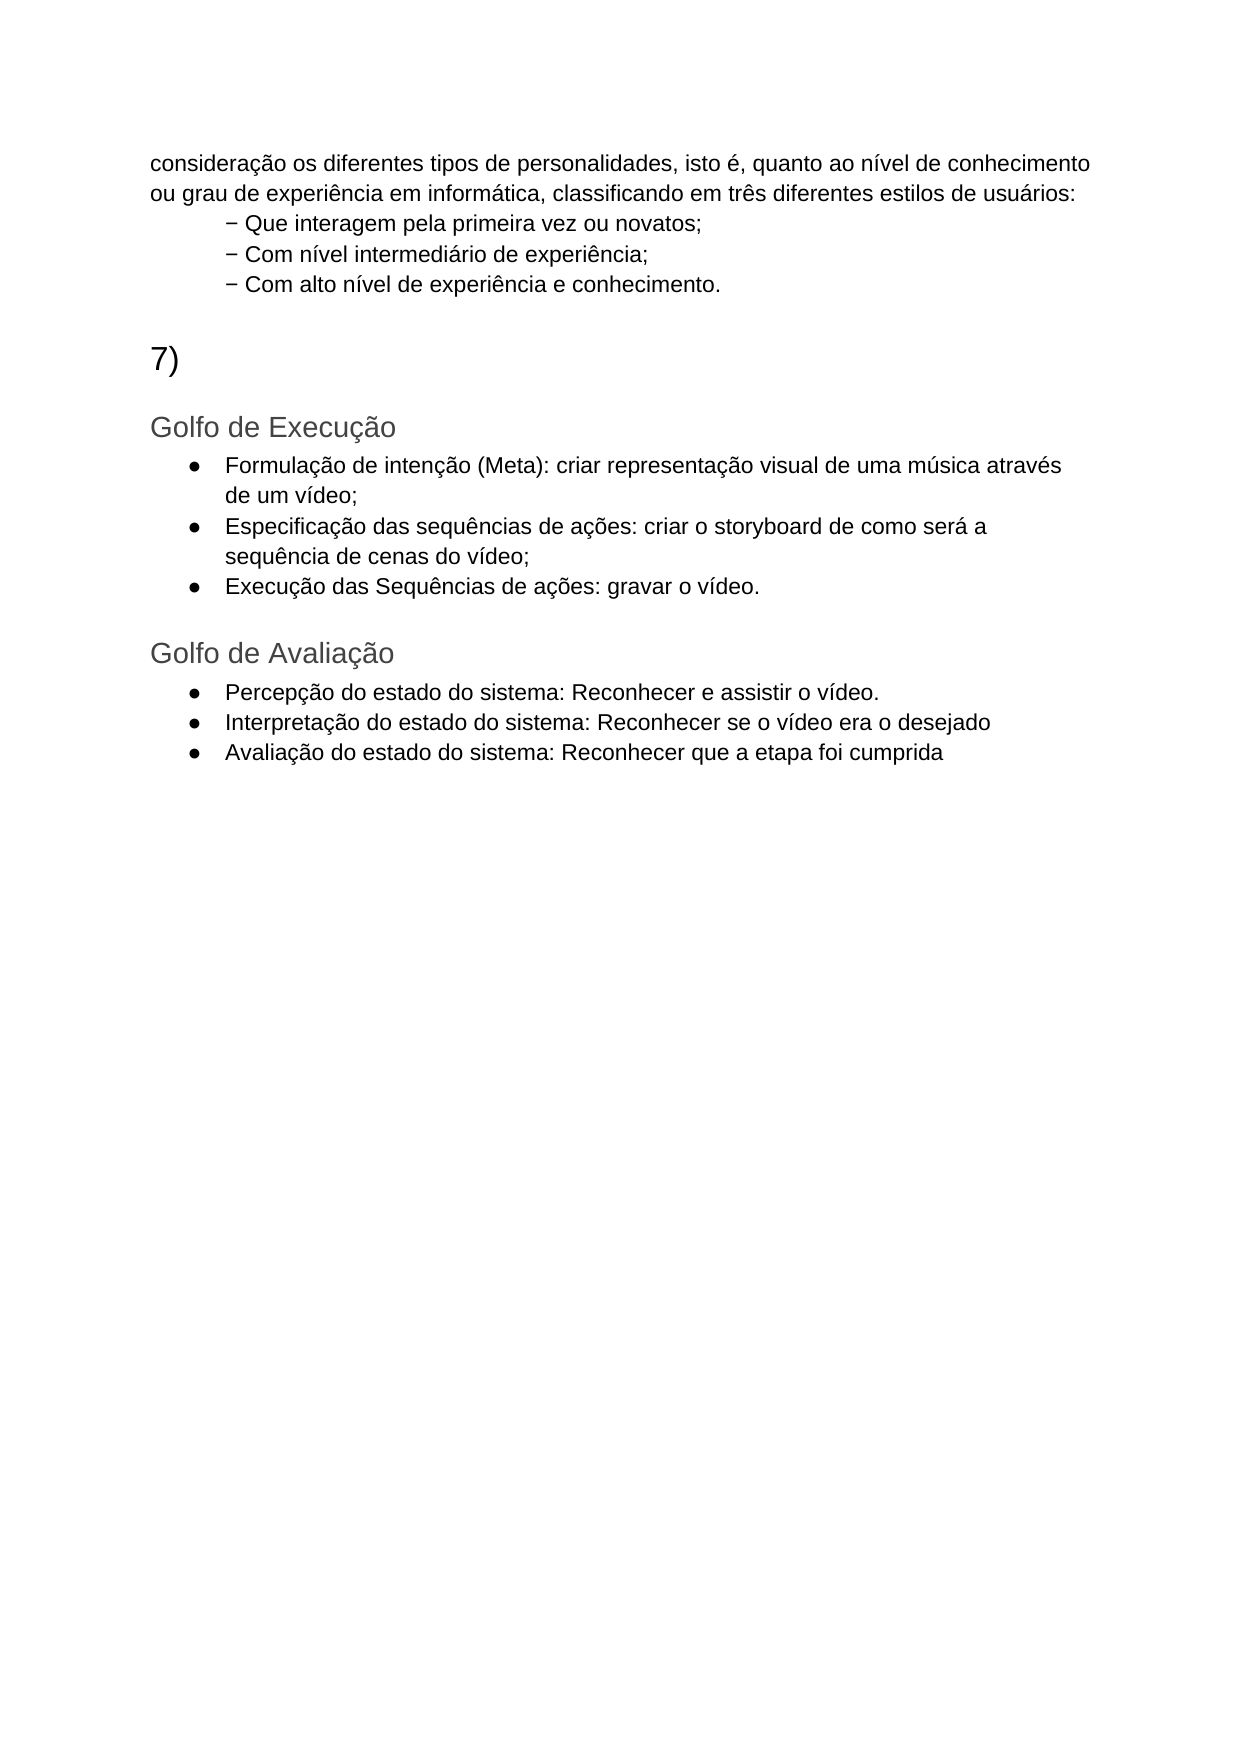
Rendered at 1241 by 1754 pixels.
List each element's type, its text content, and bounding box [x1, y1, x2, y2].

text − Com alto nível de experiência e conhecimento. [150, 271, 1090, 297]
list Especificação das sequências de ações: criar o storyboard de como será a sequência de cenas do vídeo; [187, 513, 1090, 569]
text − Que interagem pela primeira vez ou novatos; [150, 210, 1090, 237]
list Formulação de intenção (Meta): criar representação visual de uma música através de um vídeo; [187, 452, 1090, 509]
list Percepção do estado do sistema: Reconhecer e assistir o vídeo. [187, 678, 1090, 705]
text − Com nível intermediário de experiência; [150, 241, 1090, 267]
list Execução das Sequências de ações: gravar o vídeo. [187, 573, 1090, 599]
list Interpretação do estado do sistema: Reconhecer se o vídeo era o desejado [187, 709, 1090, 735]
subtitle Golfo de Avaliação [150, 637, 1090, 670]
subtitle 7) [150, 338, 1090, 377]
text consideração os diferentes tipos de personalidades, isto é, quanto ao nível de conhecimento ou grau de experiência em informática, classificando em três diferentes estilos de usuários: [150, 150, 1090, 207]
subtitle Golfo de Execução [150, 410, 1090, 444]
list Avaliação do estado do sistema: Reconhecer que a etapa foi cumprida [187, 739, 1090, 765]
